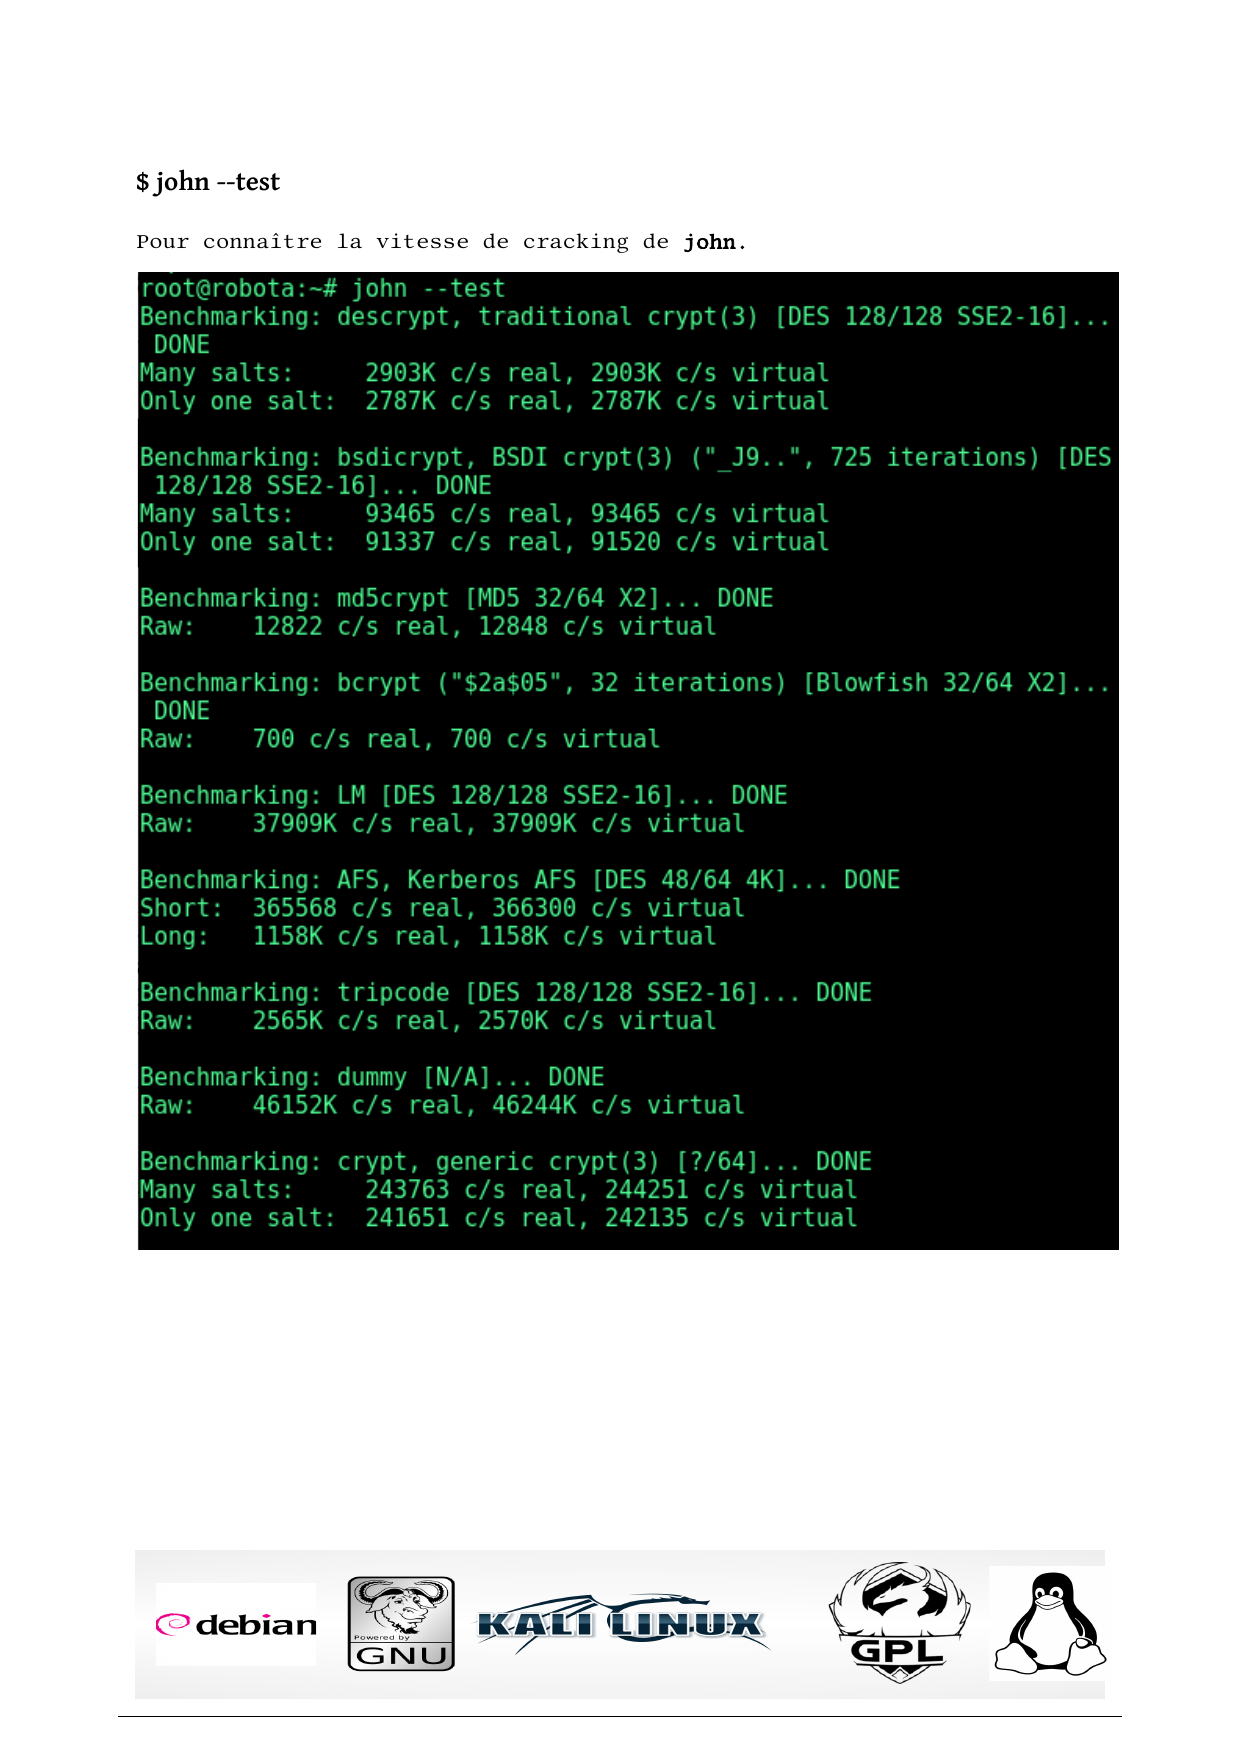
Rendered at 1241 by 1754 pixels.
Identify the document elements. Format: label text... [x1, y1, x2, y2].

picture [156, 1583, 317, 1666]
text Pour connaître la vitesse de cracking de john. [136, 230, 1104, 254]
picture [341, 1573, 782, 1674]
picture [828, 1562, 971, 1684]
picture [989, 1566, 1112, 1681]
picture [137, 272, 1119, 1250]
text $ john --test [136, 167, 1104, 198]
